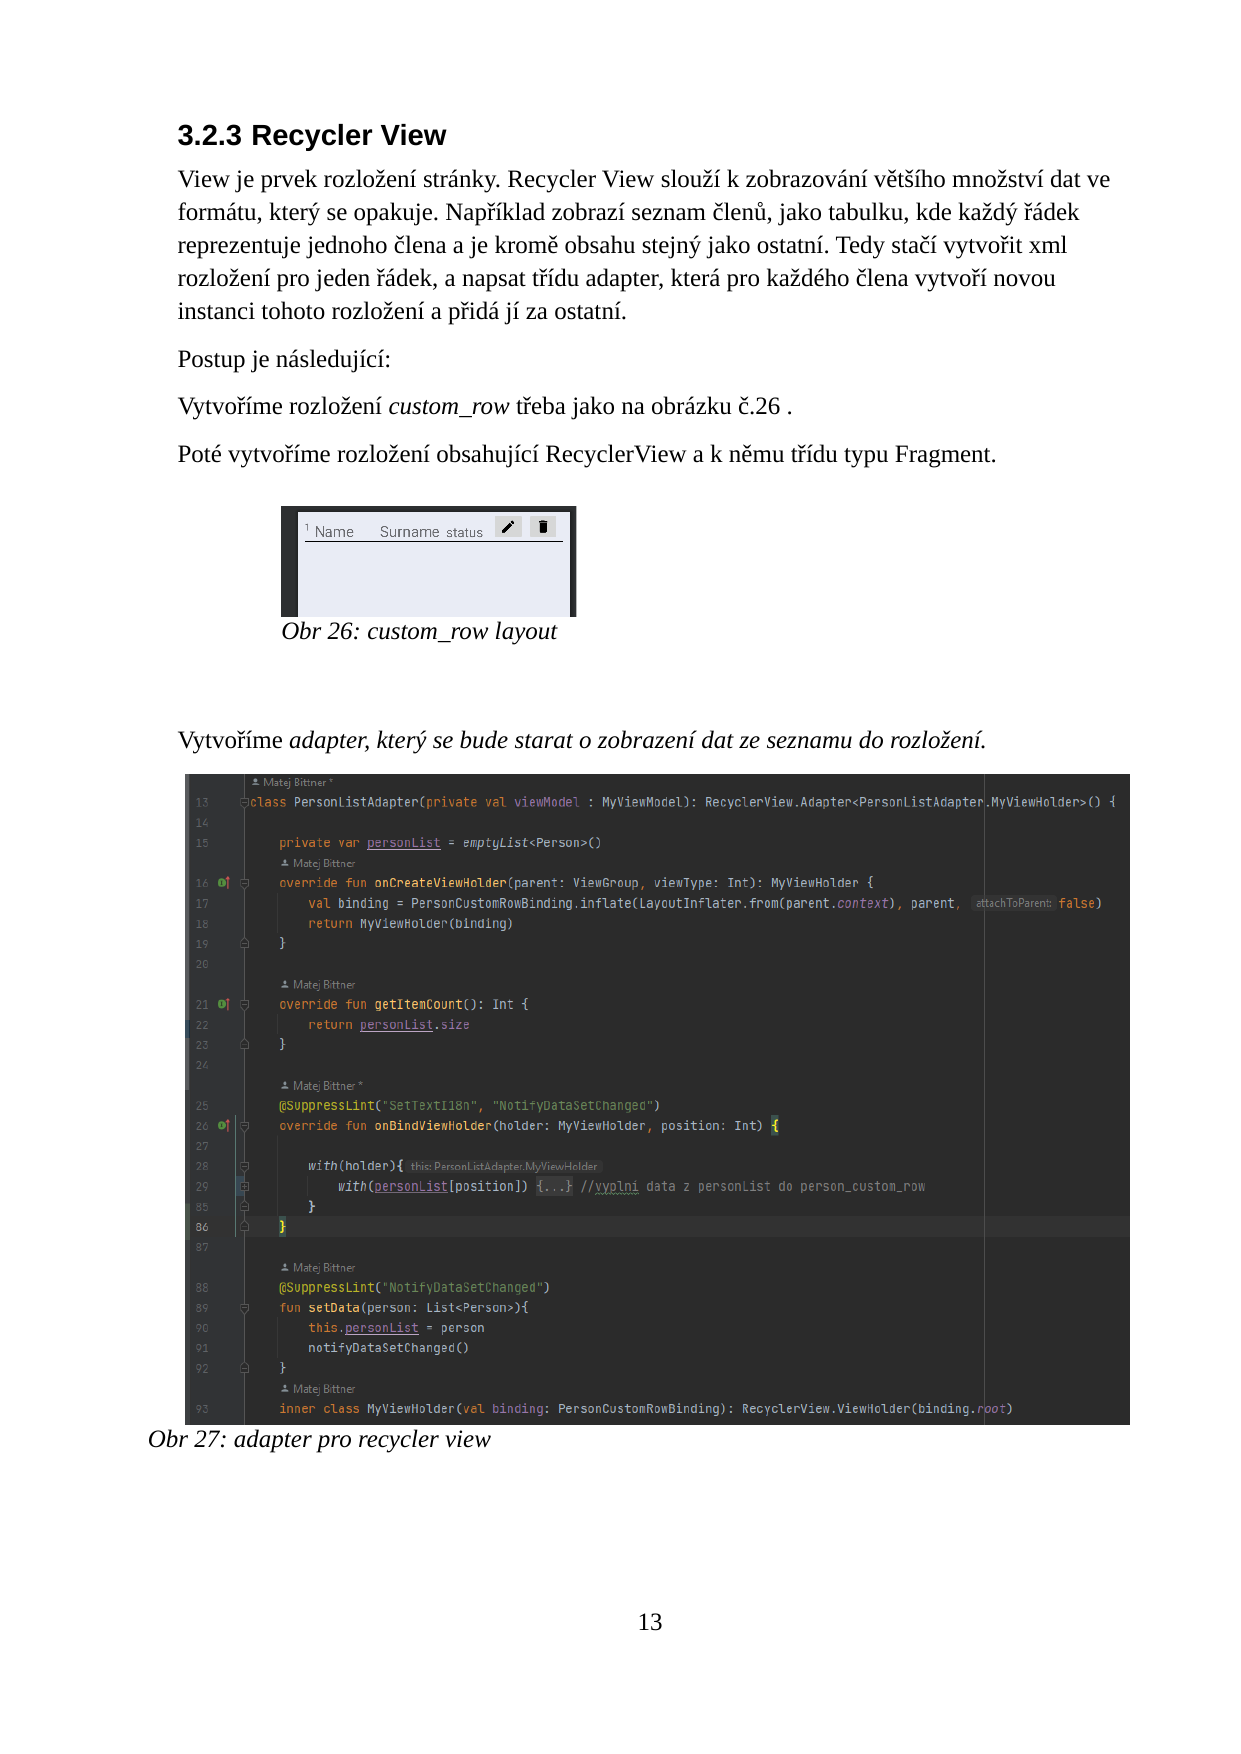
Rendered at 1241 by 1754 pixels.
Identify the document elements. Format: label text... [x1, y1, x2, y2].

text Obr 26: custom_row layout [281, 617, 576, 645]
text Vytvoříme adapter, který se bude starat o zobrazení dat ze seznamu do rozložení. [177, 725, 1122, 753]
text Vytvoříme rozložení custom_row třeba jako na obrázku č.26 . [177, 391, 1122, 420]
text Obr 27: adapter pro recycler view [148, 774, 1167, 1453]
picture [281, 506, 577, 617]
text Poté vytvoříme rozložení obsahující RecyclerView a k němu třídu typu Fragment. [177, 439, 1122, 468]
text [148, 762, 1167, 774]
text Postup je následující: [177, 344, 1122, 373]
text View je prvek rozložení stránky. Recycler View slouží k zobrazování většího množství dat ve formátu, který se opakuje. Například zobrazí seznam členů, jako tabulku, kde každý řádek reprezentuje jednoho člena a je kromě obsahu stejný jako ostatní. Tedy stačí vytvořit xml rozložení pro jeden řádek, a napsat třídu adapter, která pro každého člena vytvoří novou instanci tohoto rozložení a přidá jí za ostatní. [177, 164, 1122, 325]
subtitle Recycler View [177, 118, 1122, 152]
text [148, 1453, 1167, 1463]
picture [185, 774, 1130, 1425]
